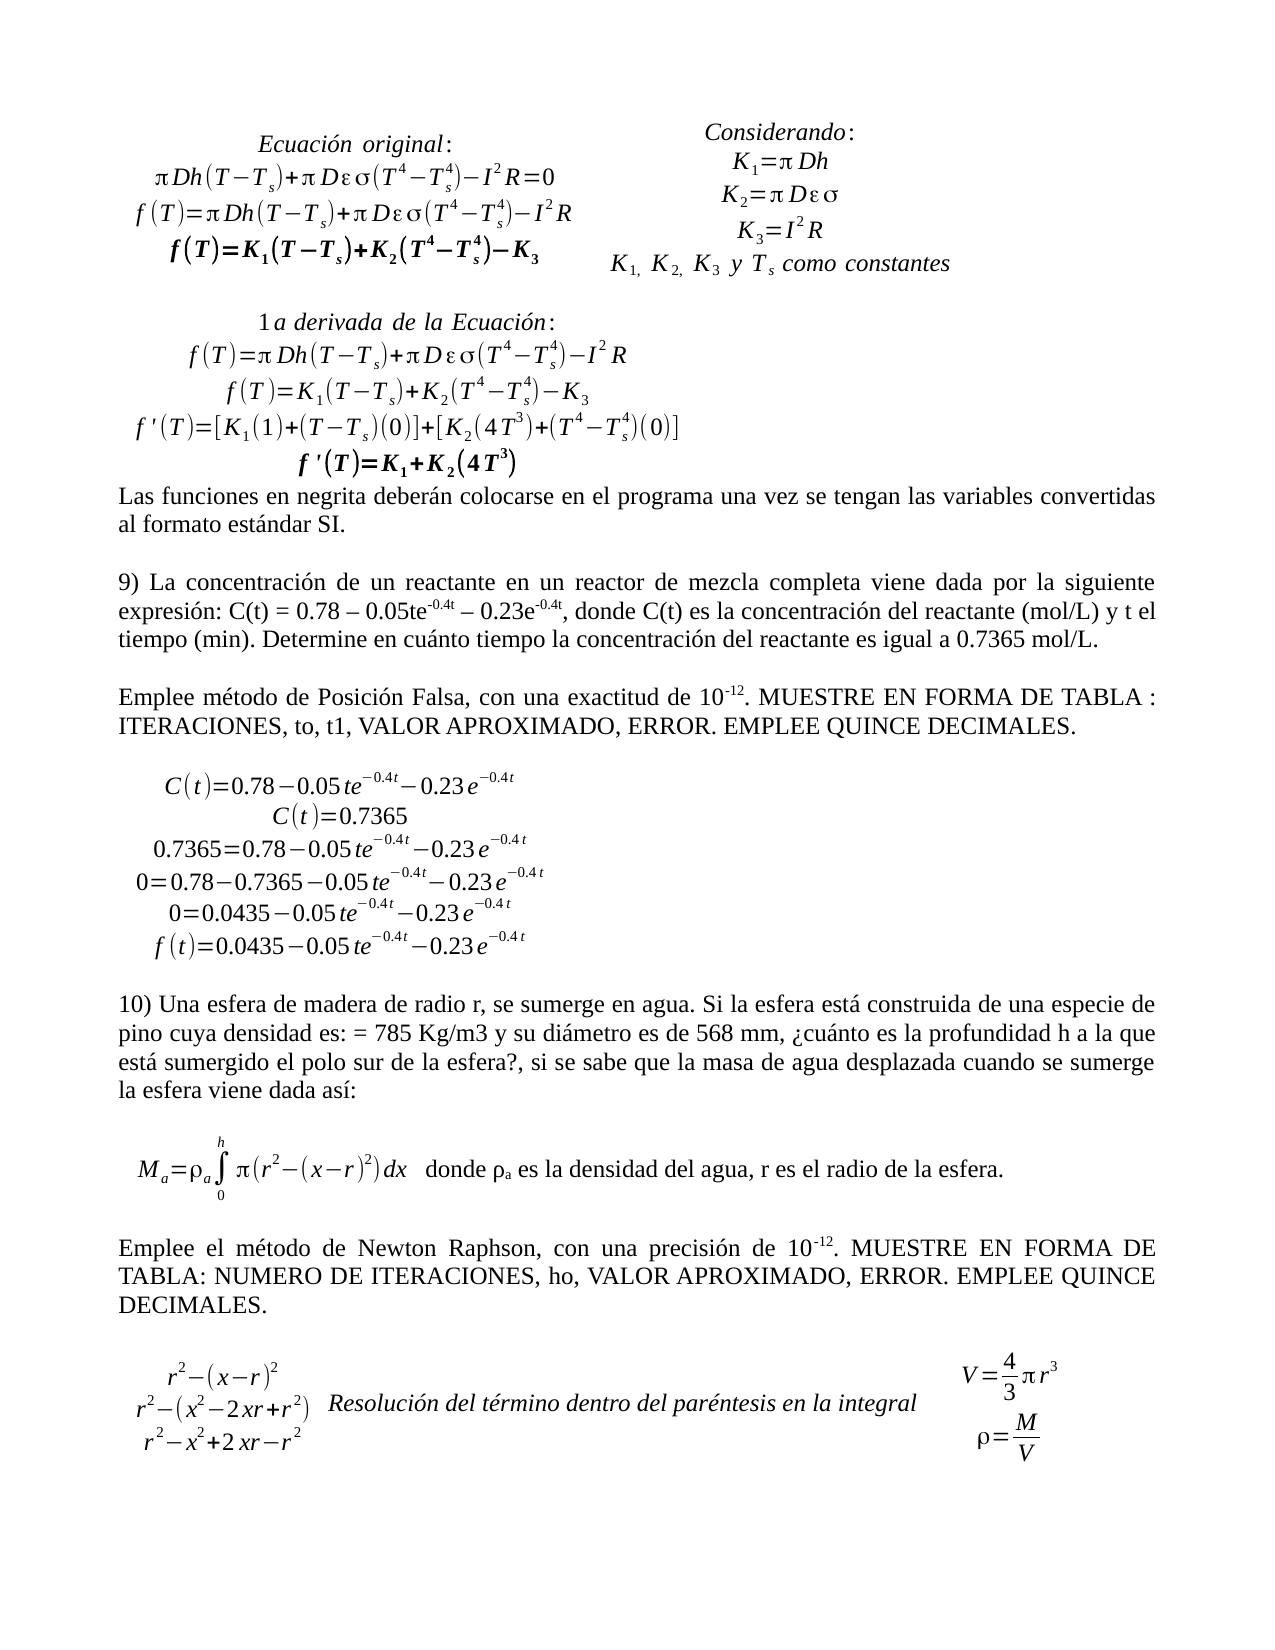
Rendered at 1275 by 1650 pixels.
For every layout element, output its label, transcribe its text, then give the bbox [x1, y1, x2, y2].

text 10) Una esfera de madera de radio r, se sumerge en agua. Si la esfera está construida de una especie de pino cuya densidad es: = 785 Kg/m3 y su diámetro es de 568 mm, ¿cuánto es la profundidad h a la que está sumergido el polo sur de la esfera?, si se sabe que la masa de agua desplazada cuando se sumerge la esfera viene dada así: [118, 989, 1157, 1104]
text donde ρa es la densidad del agua, r es el radio de la esfera. [118, 1133, 1157, 1204]
text Resolución del término dentro del paréntesis en la integral [118, 1348, 1157, 1467]
text Emplee método de Posición Falsa, con una exactitud de 10-12. MUESTRE EN FORMA DE TABLA : ITERACIONES, to, t1, VALOR APROXIMADO, ERROR. EMPLEE QUINCE DECIMALES. [118, 682, 1157, 739]
text 9) La concentración de un reactante en un reactor de mezcla completa viene dada por la siguiente expresión: C(t) = 0.78 – 0.05te-0.4t – 0.23e-0.4t, donde C(t) es la concentración del reactante (mol/L) y t el tiempo (min). Determine en cuánto tiempo la concentración del reactante es igual a 0.7365 mol/L. [118, 567, 1157, 653]
text Emplee el método de Newton Raphson, con una precisión de 10-12. MUESTRE EN FORMA DE TABLA: NUMERO DE ITERACIONES, ho, VALOR APROXIMADO, ERROR. EMPLEE QUINCE DECIMALES. [118, 1233, 1157, 1319]
text Las funciones en negrita deberán colocarse en el programa una vez se tengan las variables convertidas al formato estándar SI. [118, 481, 1157, 538]
